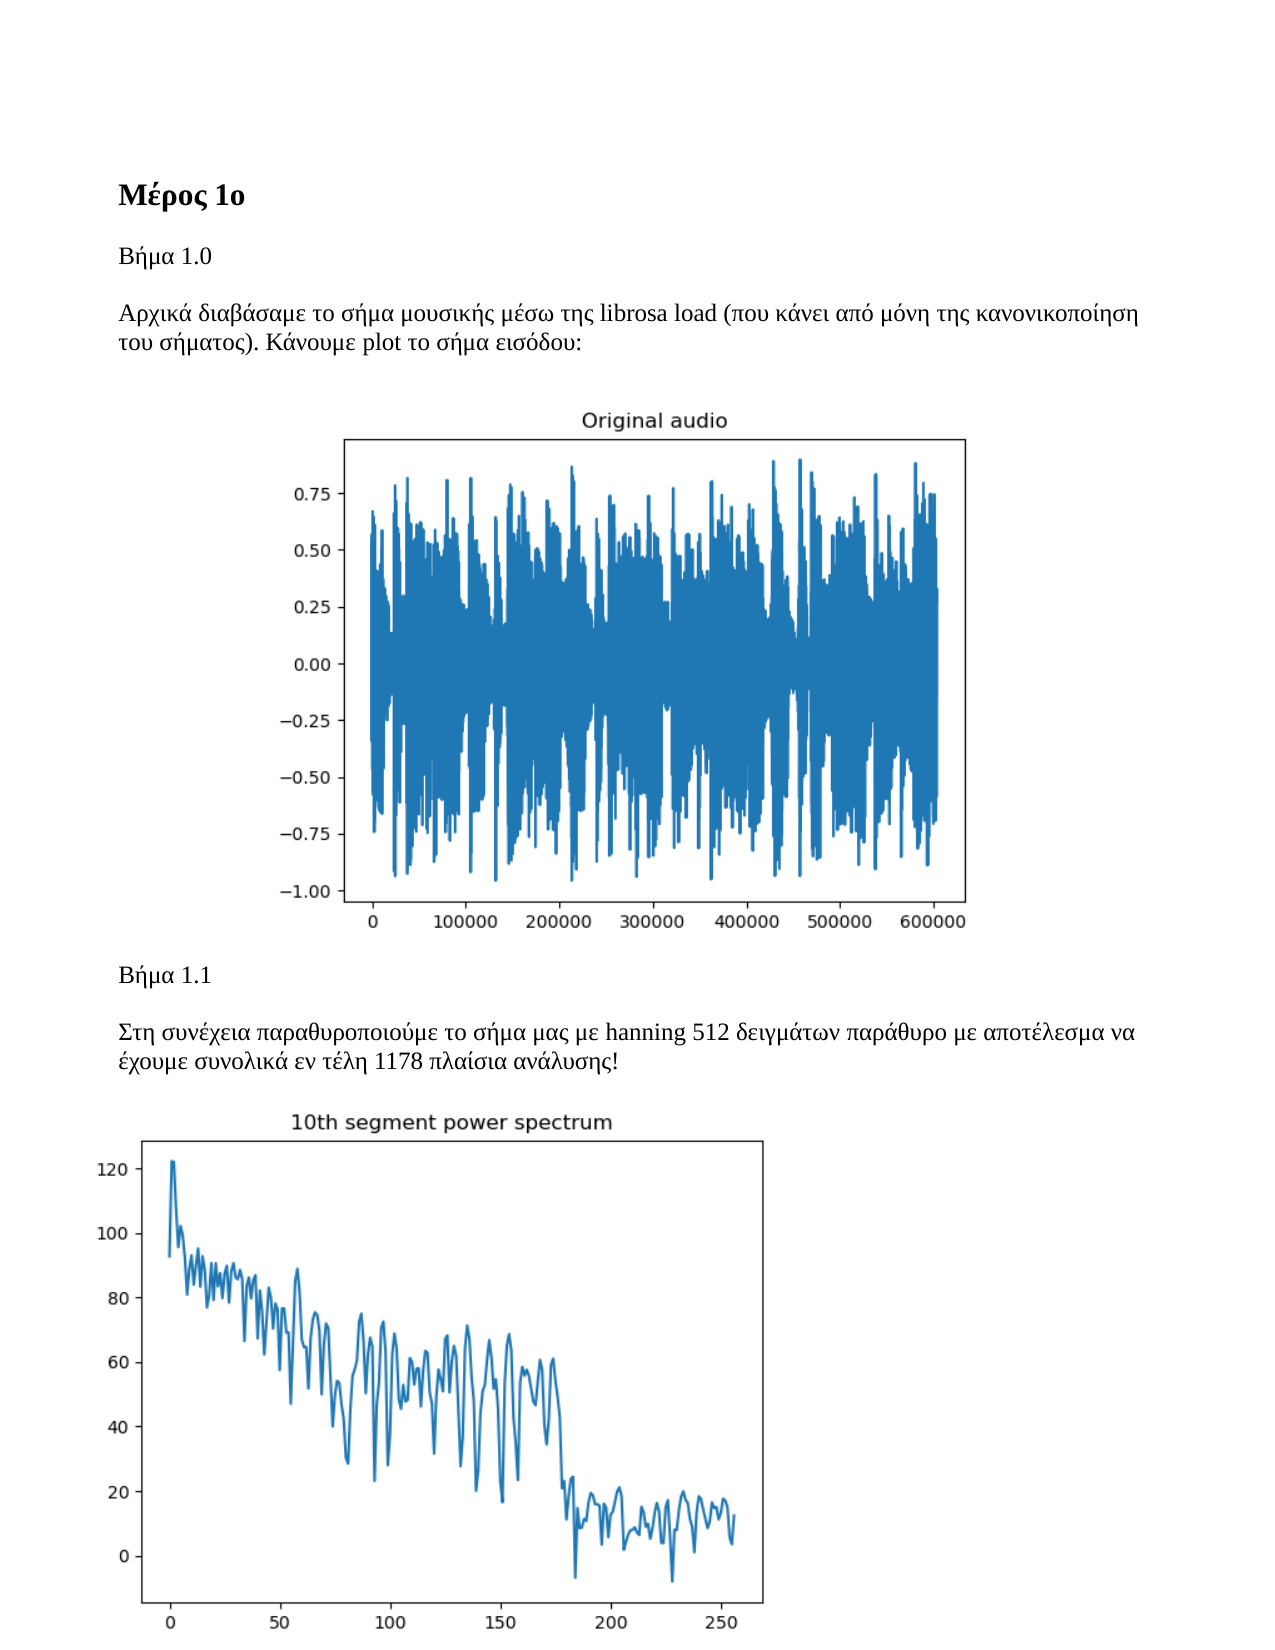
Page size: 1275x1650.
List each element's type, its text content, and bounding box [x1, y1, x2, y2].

picture [66, 1097, 800, 1650]
text Βήμα 1.1 [118, 960, 1157, 988]
text Αρχικά διαβάσαμε το σήμα μουσικής μέσω της librosa load (που κάνει από μόνη της κανονικοποίηση του σήματος). Κάνουμε plot το σήμα εισόδου: [118, 298, 1157, 356]
text Στη συνέχεια παραθυροποιούμε το σήμα μας με hanning 512 δειγμάτων παράθυρο με αποτέλεσμα να έχουμε συνολικά εν τέλη 1178 πλαίσια ανάλυσης! [118, 1017, 1157, 1075]
text Βήμα 1.0 [118, 241, 1157, 298]
picture [255, 384, 1020, 958]
text Μέρος 1ο [118, 176, 1157, 212]
